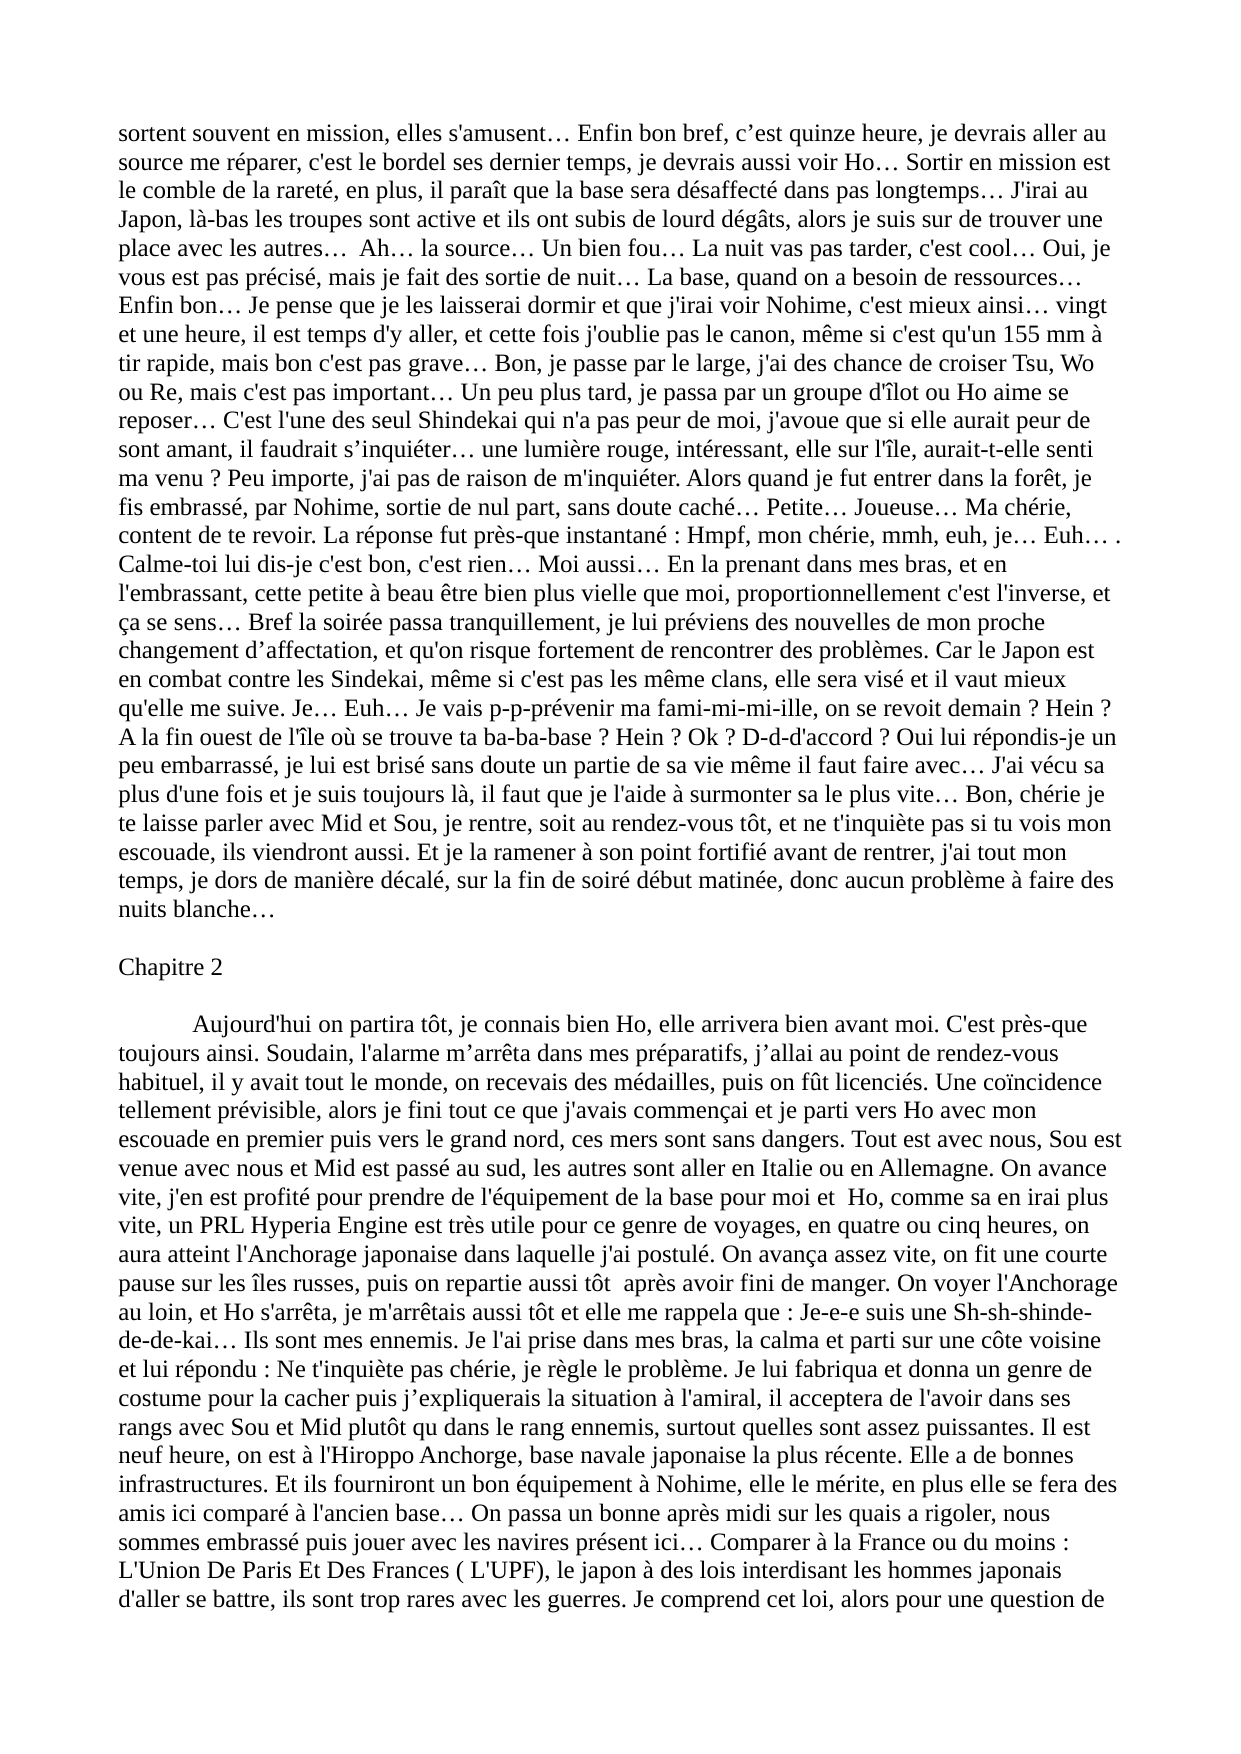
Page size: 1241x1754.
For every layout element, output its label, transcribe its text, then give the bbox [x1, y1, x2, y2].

text Chapitre 2 [118, 952, 1122, 981]
text sortent souvent en mission, elles s'amusent… Enfin bon bref, c’est quinze heure, je devrais aller au source me réparer, c'est le bordel ses dernier temps, je devrais aussi voir Ho… Sortir en mission est le comble de la rareté, en plus, il paraît que la base sera désaffecté dans pas longtemps… J'irai au Japon, là-bas les troupes sont active et ils ont subis de lourd dégâts, alors je suis sur de trouver une place avec les autres… Ah… la source… Un bien fou… La nuit vas pas tarder, c'est cool… Oui, je vous est pas précisé, mais je fait des sortie de nuit… La base, quand on a besoin de ressources… Enfin bon… Je pense que je les laisserai dormir et que j'irai voir Nohime, c'est mieux ainsi… vingt et une heure, il est temps d'y aller, et cette fois j'oublie pas le canon, même si c'est qu'un 155 mm à tir rapide, mais bon c'est pas grave… Bon, je passe par le large, j'ai des chance de croiser Tsu, Wo ou Re, mais c'est pas important… Un peu plus tard, je passa par un groupe d'îlot ou Ho aime se reposer… C'est l'une des seul Shindekai qui n'a pas peur de moi, j'avoue que si elle aurait peur de sont amant, il faudrait s’inquiéter… une lumière rouge, intéressant, elle sur l'île, aurait-t-elle senti ma venu ? Peu importe, j'ai pas de raison de m'inquiéter. Alors quand je fut entrer dans la forêt, je fis embrassé, par Nohime, sortie de nul part, sans doute caché… Petite… Joueuse… Ma chérie, content de te revoir. La réponse fut près-que instantané : Hmpf, mon chérie, mmh, euh, je… Euh… . Calme-toi lui dis-je c'est bon, c'est rien… Moi aussi… En la prenant dans mes bras, et en l'embrassant, cette petite à beau être bien plus vielle que moi, proportionnellement c'est l'inverse, et ça se sens… Bref la soirée passa tranquillement, je lui préviens des nouvelles de mon proche changement d’affectation, et qu'on risque fortement de rencontrer des problèmes. Car le Japon est en combat contre les Sindekai, même si c'est pas les même clans, elle sera visé et il vaut mieux qu'elle me suive. Je… Euh… Je vais p-p-prévenir ma fami-mi-mi-ille, on se revoit demain ? Hein ? A la fin ouest de l'île où se trouve ta ba-ba-base ? Hein ? Ok ? D-d-d'accord ? Oui lui répondis-je un peu embarrassé, je lui est brisé sans doute un partie de sa vie même il faut faire avec… J'ai vécu sa plus d'une fois et je suis toujours là, il faut que je l'aide à surmonter sa le plus vite… Bon, chérie je te laisse parler avec Mid et Sou, je rentre, soit au rendez-vous tôt, et ne t'inquiète pas si tu vois mon escouade, ils viendront aussi. Et je la ramener à son point fortifié avant de rentrer, j'ai tout mon temps, je dors de manière décalé, sur la fin de soiré début matinée, donc aucun problème à faire des nuits blanche… [118, 118, 1122, 952]
text Aujourd'hui on partira tôt, je connais bien Ho, elle arrivera bien avant moi. C'est près-que toujours ainsi. Soudain, l'alarme m’arrêta dans mes préparatifs, j’allai au point de rendez-vous habituel, il y avait tout le monde, on recevais des médailles, puis on fût licenciés. Une coïncidence tellement prévisible, alors je fini tout ce que j'avais commençai et je parti vers Ho avec mon escouade en premier puis vers le grand nord, ces mers sont sans dangers. Tout est avec nous, Sou est venue avec nous et Mid est passé au sud, les autres sont aller en Italie ou en Allemagne. On avance vite, j'en est profité pour prendre de l'équipement de la base pour moi et Ho, comme sa en irai plus vite, un PRL Hyperia Engine est très utile pour ce genre de voyages, en quatre ou cinq heures, on aura atteint l'Anchorage japonaise dans laquelle j'ai postulé. On avança assez vite, on fit une courte pause sur les îles russes, puis on repartie aussi tôt après avoir fini de manger. On voyer l'Anchorage au loin, et Ho s'arrêta, je m'arrêtais aussi tôt et elle me rappela que : Je-e-e suis une Sh-sh-shinde-de-de-kai… Ils sont mes ennemis. Je l'ai prise dans mes bras, la calma et parti sur une côte voisine et lui répondu : Ne t'inquiète pas chérie, je règle le problème. Je lui fabriqua et donna un genre de costume pour la cacher puis j’expliquerais la situation à l'amiral, il acceptera de l'avoir dans ses rangs avec Sou et Mid plutôt qu dans le rang ennemis, surtout quelles sont assez puissantes. Il est neuf heure, on est à l'Hiroppo Anchorge, base navale japonaise la plus récente. Elle a de bonnes infrastructures. Et ils fourniront un bon équipement à Nohime, elle le mérite, en plus elle se fera des amis ici comparé à l'ancien base… On passa un bonne après midi sur les quais a rigoler, nous sommes embrassé puis jouer avec les navires présent ici… Comparer à la France ou du moins : L'Union De Paris Et Des Frances ( L'UPF), le japon à des lois interdisant les hommes japonais d'aller se battre, ils sont trop rares avec les guerres. Je comprend cet loi, alors pour une question de [118, 1009, 1122, 1613]
